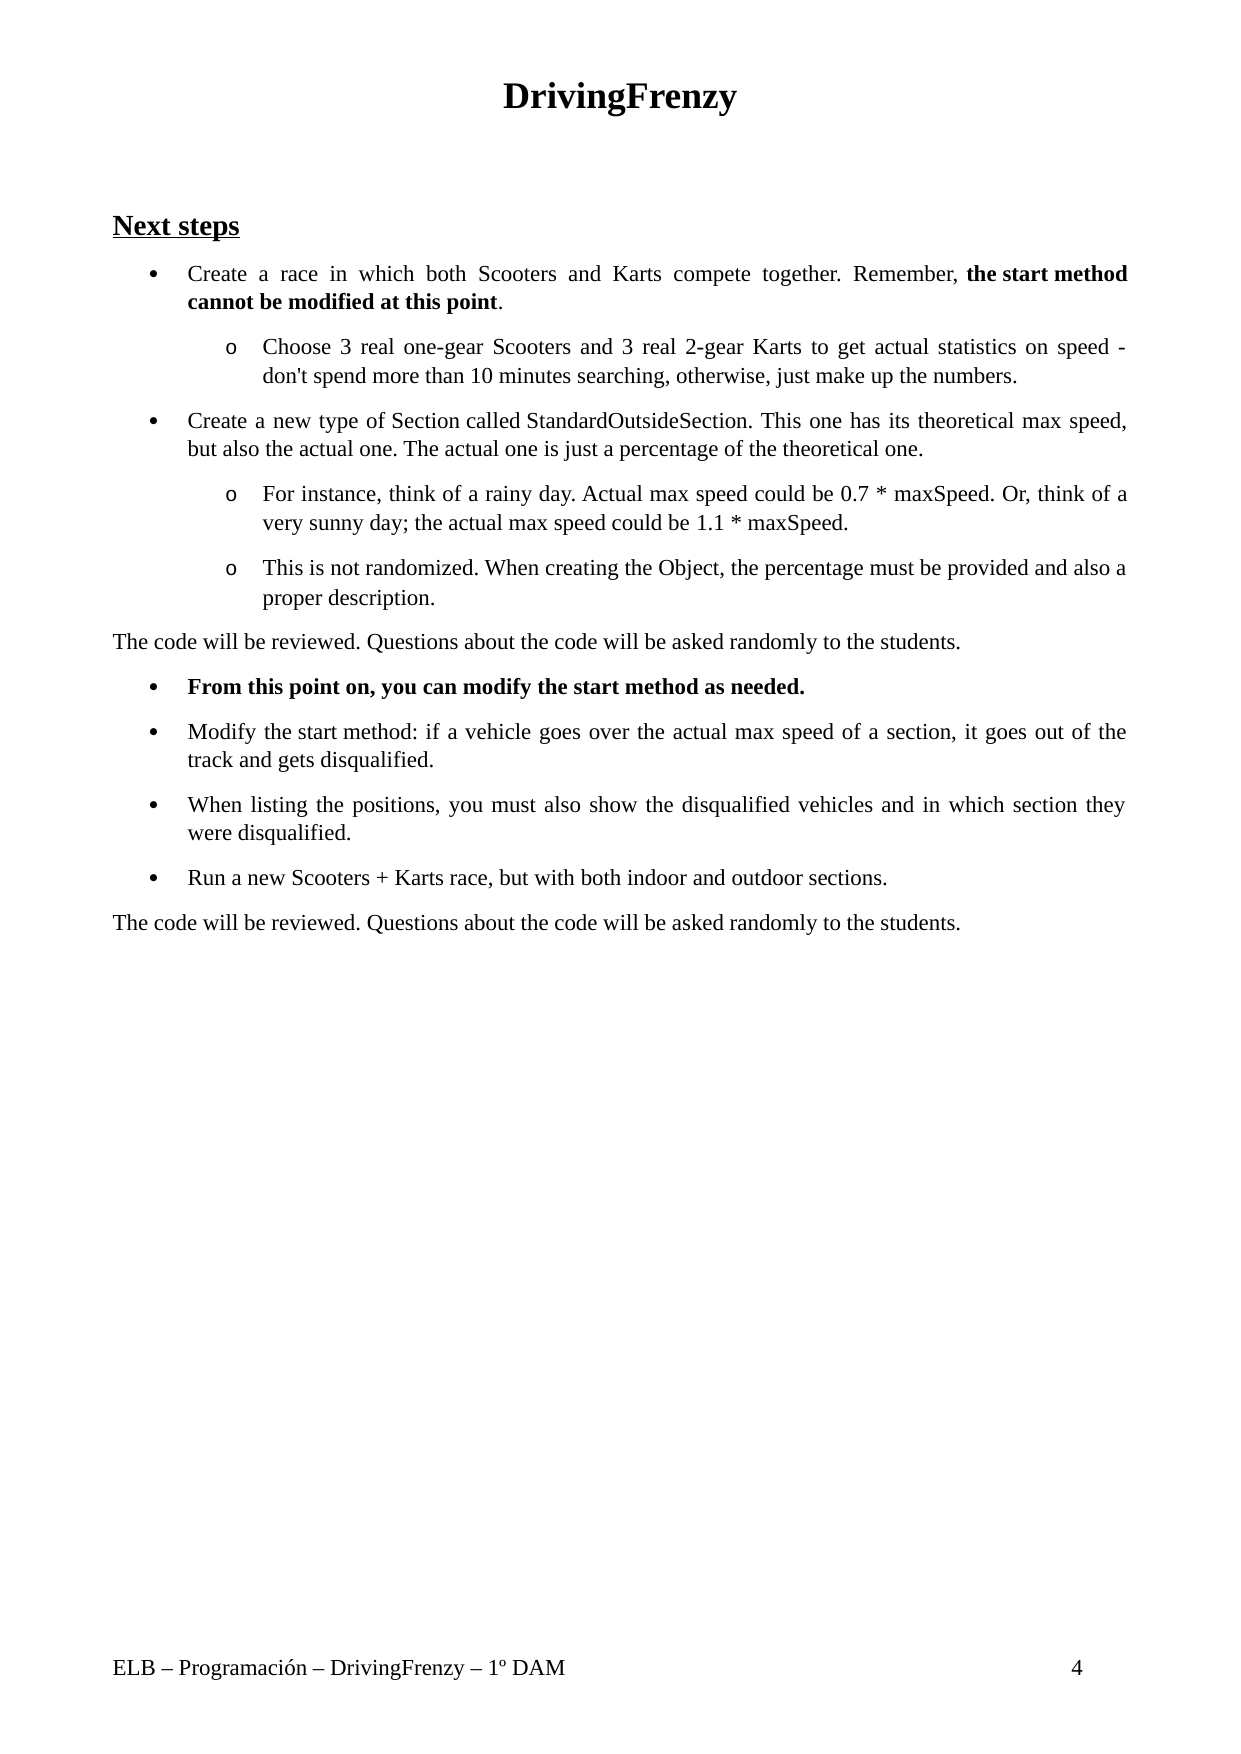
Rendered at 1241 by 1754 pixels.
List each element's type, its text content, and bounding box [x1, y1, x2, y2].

list Run a new Scooters + Karts race, but with both indoor and outdoor sections. [150, 864, 1128, 890]
list When listing the positions, you must also show the disqualified vehicles and in which section they were disqualified. [150, 791, 1128, 845]
text The code will be reviewed. Questions about the code will be asked randomly to the students. [112, 909, 1128, 935]
list Create a new type of Section called StandardOutsideSection. This one has its theoretical max speed, but also the actual one. The actual one is just a percentage of the theoretical one. [150, 407, 1128, 462]
list Modify the start method: if a vehicle goes over the actual max speed of a section, it goes out of the track and gets disqualified. [150, 718, 1128, 772]
list This is not randomized. When creating the Object, the percentage must be provided and also a proper description. [225, 554, 1128, 610]
list From this point on, you can modify the start method as needed. [150, 673, 1128, 699]
text Next steps [112, 208, 1128, 241]
list Choose 3 real one-gear Scooters and 3 real 2-gear Karts to get actual statistics on speed - don't spend more than 10 minutes searching, otherwise, just make up the numbers. [225, 333, 1128, 389]
text The code will be reviewed. Questions about the code will be asked randomly to the students. [112, 628, 1128, 655]
list For instance, think of a rainy day. Actual max speed could be 0.7 * maxSpeed. Or, think of a very sunny day; the actual max speed could be 1.1 * maxSpeed. [225, 480, 1128, 536]
list Create a race in which both Scooters and Karts compete together. Remember, the start method cannot be modified at this point. [150, 260, 1128, 314]
